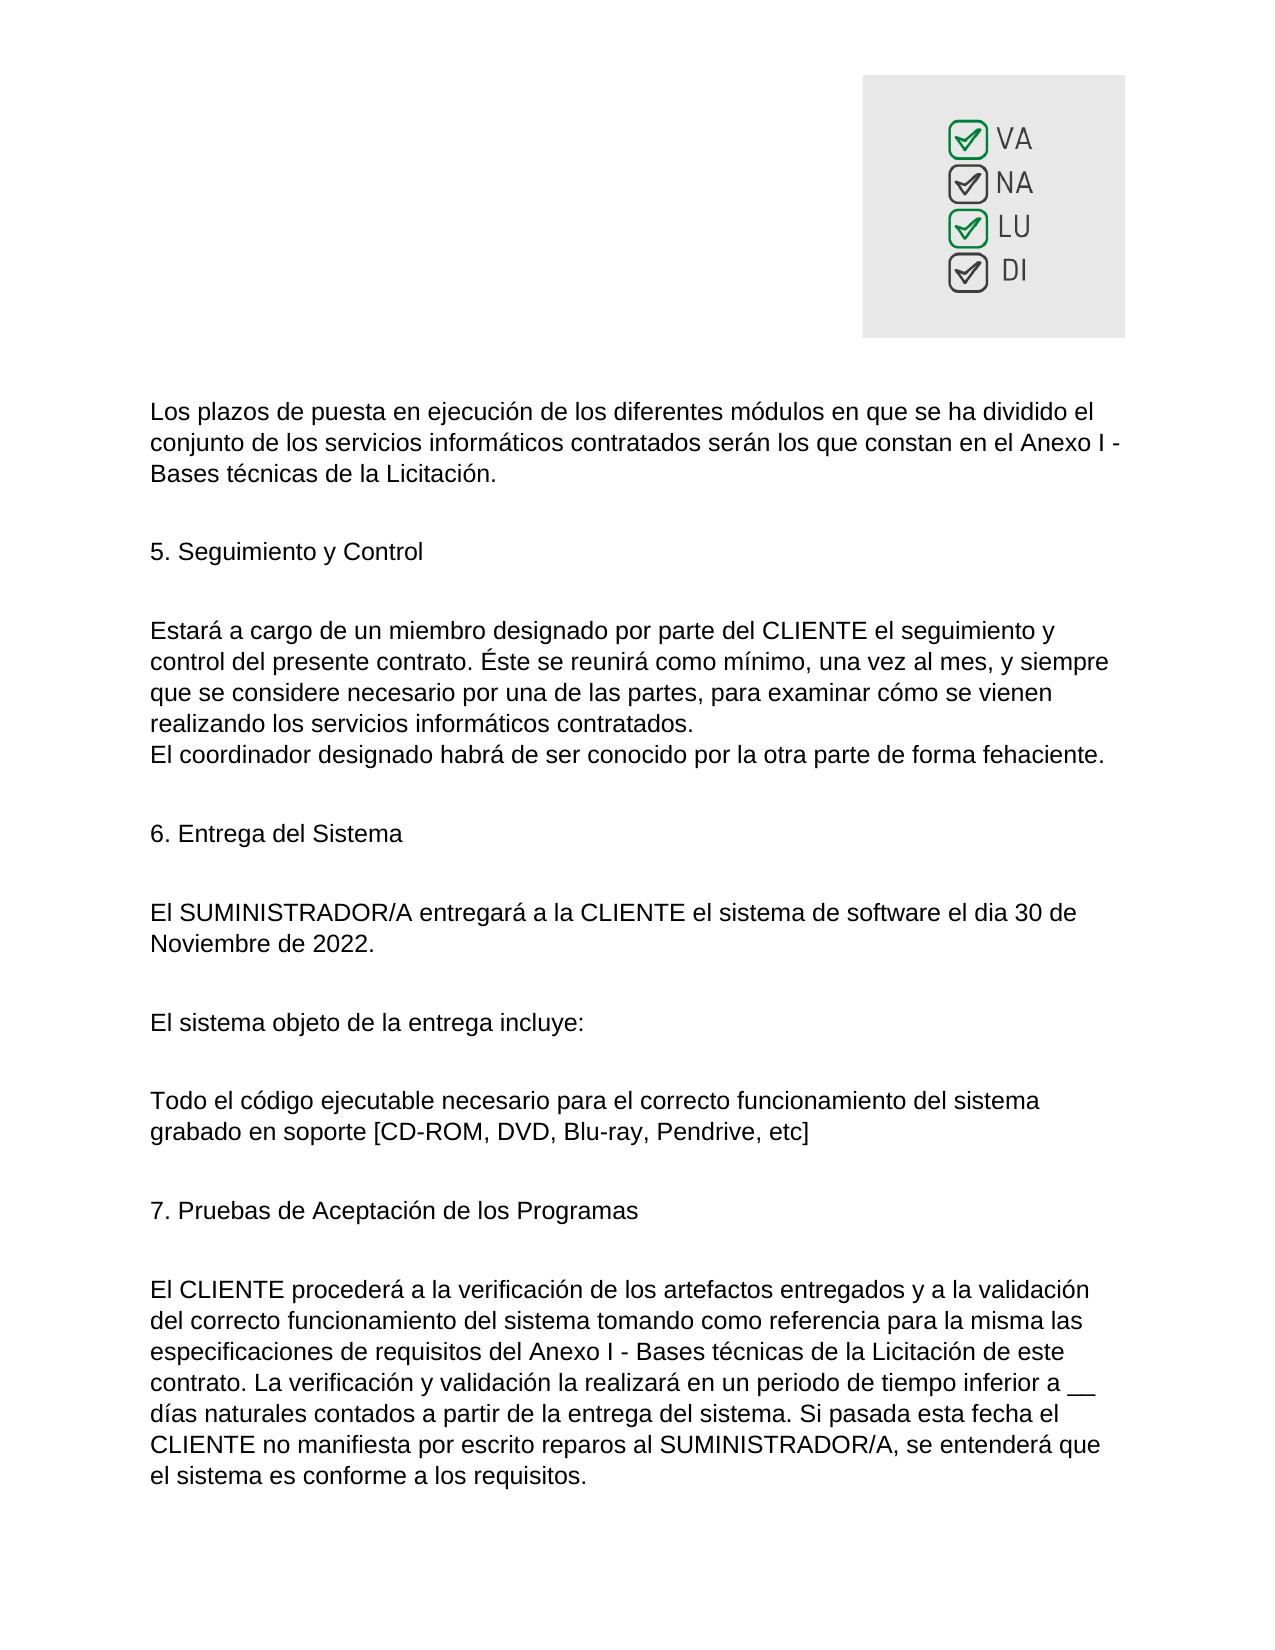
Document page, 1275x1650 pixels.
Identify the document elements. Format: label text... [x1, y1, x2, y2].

text Todo el código ejecutable necesario para el correcto funcionamiento del sistema grabado en soporte [CD-ROM, DVD, Blu-ray, Pendrive, etc] [150, 1055, 1125, 1177]
text Los plazos de puesta en ejecución de los diferentes módulos en que se ha dividido el conjunto de los servicios informáticos contratados serán los que constan en el Anexo I - Bases técnicas de la Licitación. [150, 366, 1125, 487]
text 5. Seguimiento y Control [150, 506, 1125, 566]
text 6. Entrega del Sistema [150, 788, 1125, 848]
text El CLIENTE procederá a la verificación de los artefactos entregados y a la validación del correcto funcionamiento del sistema tomando como referencia para la misma las especificaciones de requisitos del Anexo I - Bases técnicas de la Licitación de este contrato. La verificación y validación la realizará en un periodo de tiempo inferior a __ días naturales contados a partir de la entrega del sistema. Si pasada esta fecha el CLIENTE no manifiesta por escrito reparos al SUMINISTRADOR/A, se entenderá que el sistema es conforme a los requisitos. [150, 1275, 1125, 1490]
text Estará a cargo de un miembro designado por parte del CLIENTE el seguimiento y control del presente contrato. Éste se reunirá como mínimo, una vez al mes, y siempre que se considere necesario por una de las partes, para examinar cómo se vienen realizando los servicios informáticos contratados. El coordinador designado habrá de ser conocido por la otra parte de forma fehaciente. [150, 585, 1125, 769]
picture [862, 75, 1125, 338]
text El SUMINISTRADOR/A entregará a la CLIENTE el sistema de software el dia 30 de Noviembre de 2022. [150, 867, 1125, 958]
text El sistema objeto de la entrega incluye: [150, 977, 1125, 1036]
text 7. Pruebas de Aceptación de los Programas [150, 1196, 1125, 1256]
